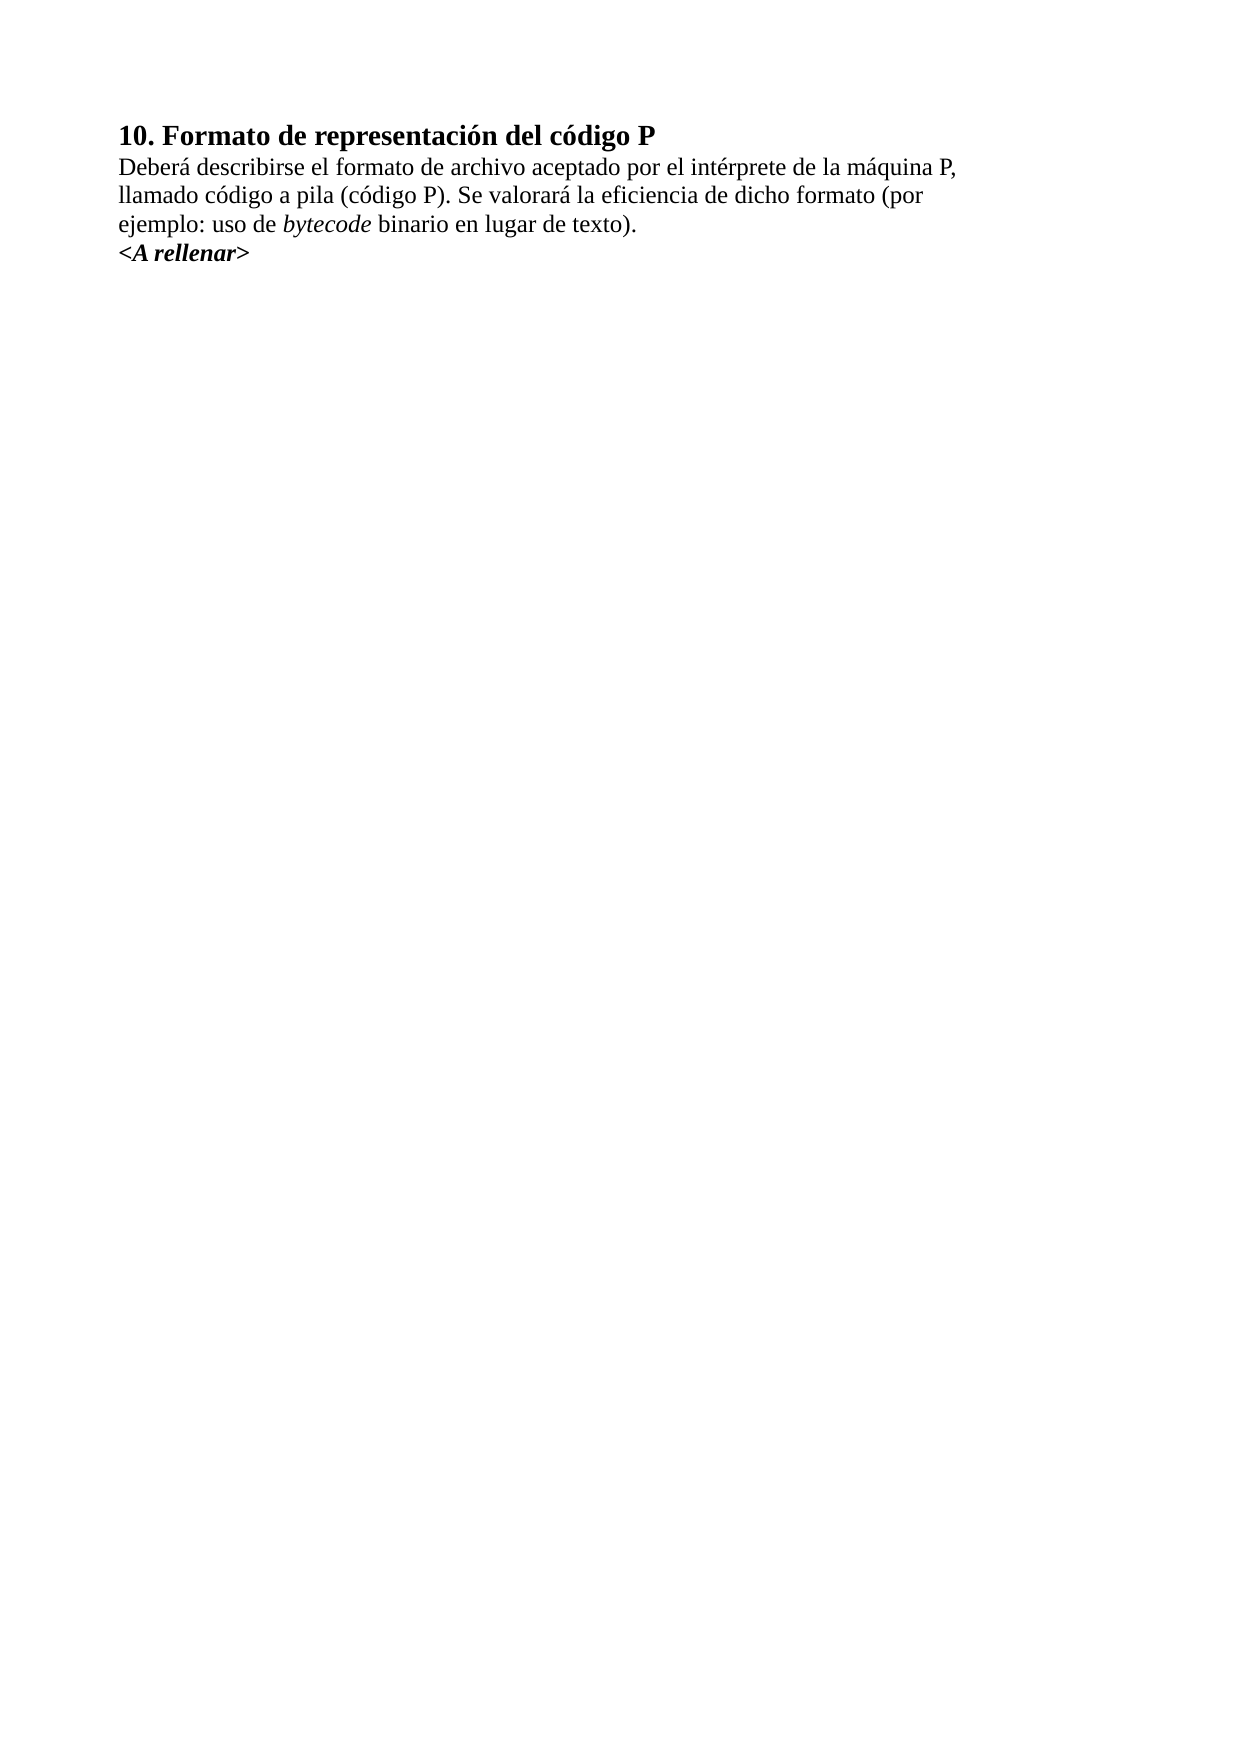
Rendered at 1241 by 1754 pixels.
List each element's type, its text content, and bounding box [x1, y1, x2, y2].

text Deberá describirse el formato de archivo aceptado por el intérprete de la máquina P, [118, 152, 1122, 180]
text 10. Formato de representación del código P [118, 118, 1122, 152]
text llamado código a pila (código P). Se valorará la eficiencia de dicho formato (por [118, 180, 1122, 209]
text <A rellenar> [118, 238, 1122, 267]
text ejemplo: uso de bytecode binario en lugar de texto). [118, 209, 1122, 238]
